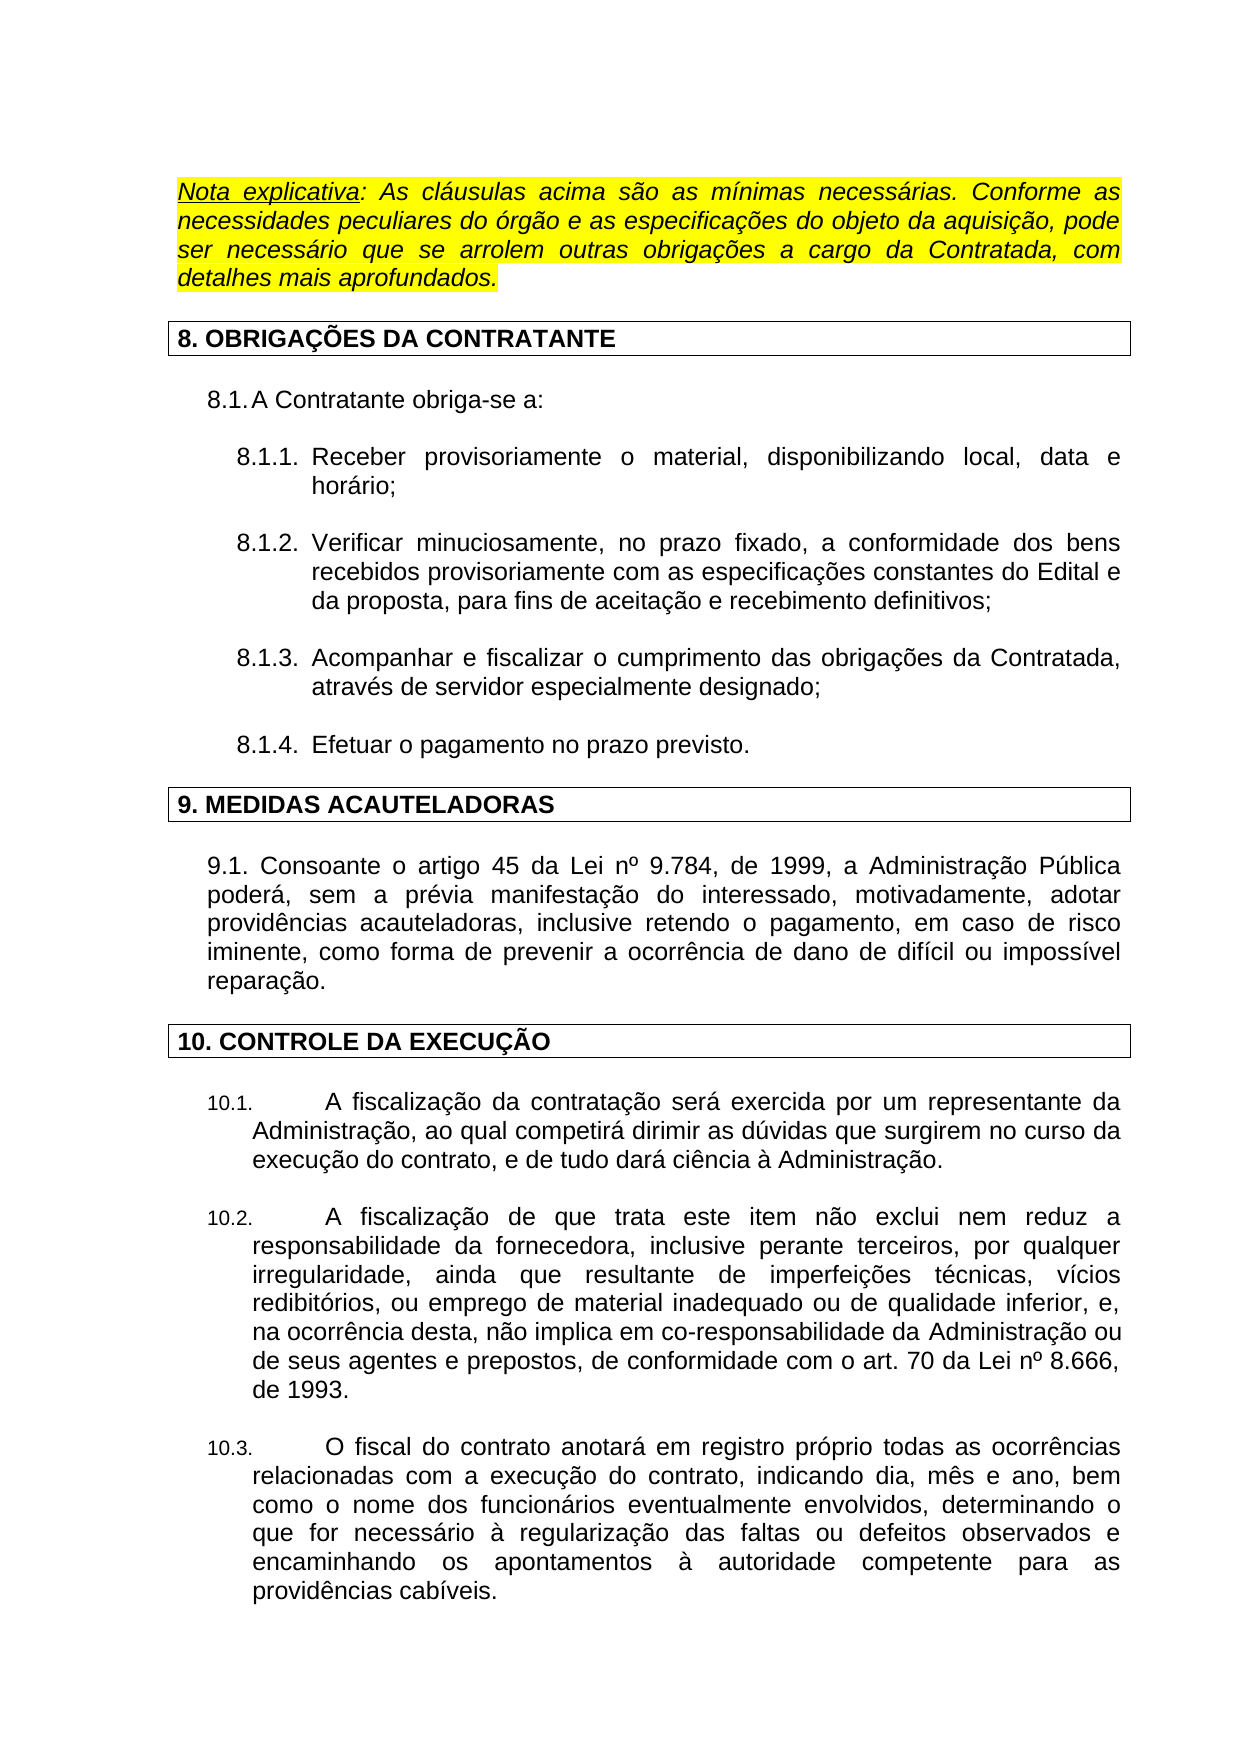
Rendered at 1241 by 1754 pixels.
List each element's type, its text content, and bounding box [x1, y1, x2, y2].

text 10. CONTROLE DA EXECUÇÃO [169, 1025, 1130, 1057]
list A fiscalização de que trata este item não exclui nem reduz a responsabilidade da fornecedora, inclusive perante terceiros, por qualquer irregularidade, ainda que resultante de imperfeições técnicas, vícios redibitórios, ou emprego de material inadequado ou de qualidade inferior, e, na ocorrência desta, não implica em co-responsabilidade da Administração ou de seus agentes e prepostos, de conformidade com o art. 70 da Lei nº 8.666, de 1993. [207, 1202, 1122, 1403]
text 9. MEDIDAS ACAUTELADORAS [169, 788, 1130, 821]
list A fiscalização da contratação será exercida por um representante da Administração, ao qual competirá dirimir as dúvidas que surgirem no curso da execução do contrato, e de tudo dará ciência à Administração. [207, 1087, 1122, 1173]
text 8. OBRIGAÇÕES DA CONTRATANTE [169, 322, 1130, 355]
text Nota explicativa: As cláusulas acima são as mínimas necessárias. Conforme as necessidades peculiares do órgão e as especificações do objeto da aquisição, pode ser necessário que se arrolem outras obrigações a cargo da Contratada, com detalhes mais aprofundados. [177, 177, 1122, 292]
list Acompanhar e fiscalizar o cumprimento das obrigações da Contratada, através de servidor especialmente designado; [236, 643, 1122, 701]
list O fiscal do contrato anotará em registro próprio todas as ocorrências relacionadas com a execução do contrato, indicando dia, mês e ano, bem como o nome dos funcionários eventualmente envolvidos, determinando o que for necessário à regularização das faltas ou defeitos observados e encaminhando os apontamentos à autoridade competente para as providências cabíveis. [207, 1432, 1122, 1605]
list A Contratante obriga-se a: [207, 385, 1122, 413]
text 9.1. Consoante o artigo 45 da Lei nº 9.784, de 1999, a Administração Pública poderá, sem a prévia manifestação do interessado, motivadamente, adotar providências acauteladoras, inclusive retendo o pagamento, em caso de risco iminente, como forma de prevenir a ocorrência de dano de difícil ou impossível reparação. [207, 851, 1122, 995]
list Receber provisoriamente o material, disponibilizando local, data e horário; [236, 442, 1122, 500]
list Verificar minuciosamente, no prazo fixado, a conformidade dos bens recebidos provisoriamente com as especificações constantes do Edital e da proposta, para fins de aceitação e recebimento definitivos; [236, 528, 1122, 615]
list Efetuar o pagamento no prazo previsto. [236, 730, 1122, 758]
